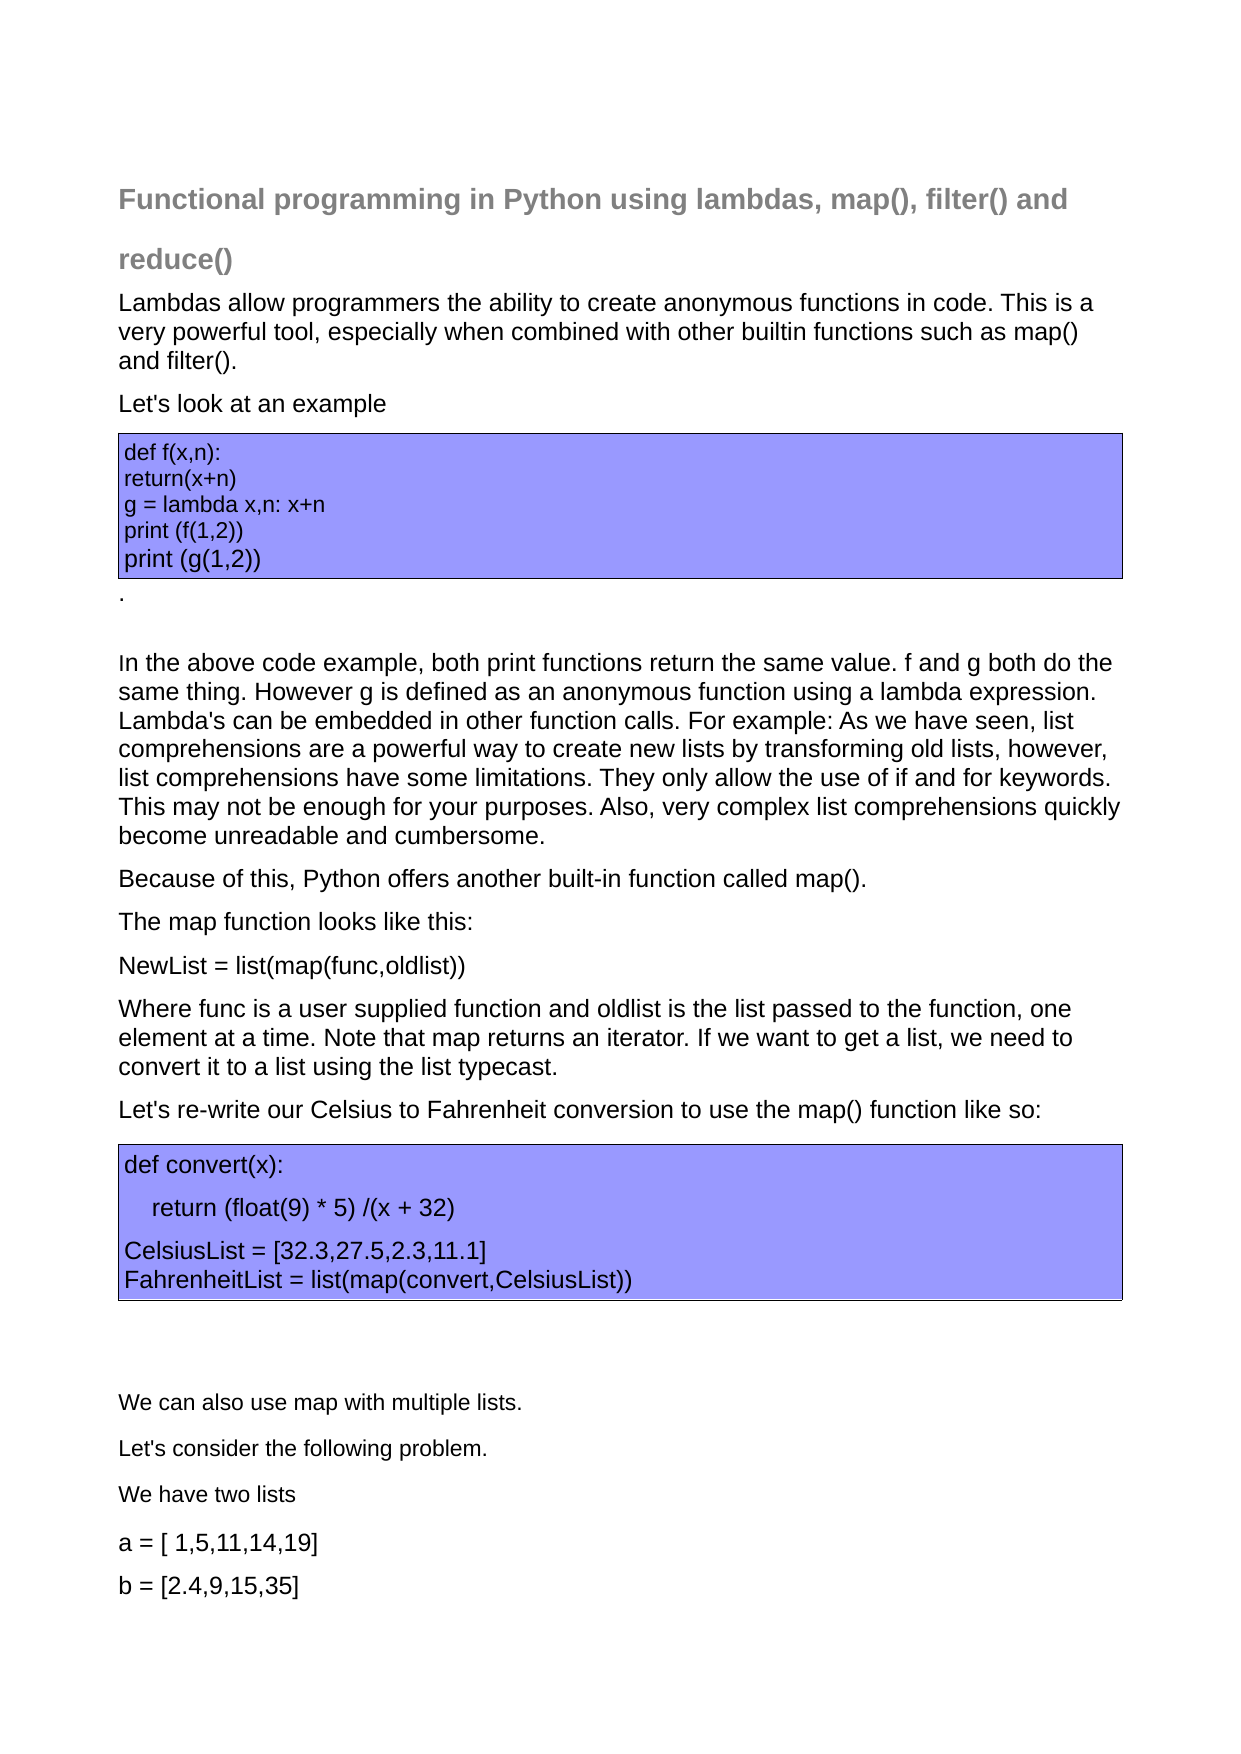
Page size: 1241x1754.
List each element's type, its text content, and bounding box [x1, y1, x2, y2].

text Lambdas allow programmers the ability to create anonymous functions in code. This is a very powerful tool, especially when combined with other builtin functions such as map() and filter(). [118, 288, 1122, 375]
text In the above code example, both print functions return the same value. f and g both do the same thing. However g is defined as an anonymous function using a lambda expression. Lambda's can be embedded in other function calls. For example: As we have seen, list comprehensions are a powerful way to create new lists by transforming old lists, however, list comprehensions have some limitations. They only allow the use of if and for keywords. This may not be enough for your purposes. Also, very complex list comprehensions quickly become unreadable and cumbersome. [118, 648, 1122, 849]
subtitle Functional programming in Python using lambdas, map(), filter() and [118, 182, 1122, 215]
text Because of this, Python offers another built-in function called map(). [118, 864, 1122, 893]
text a = [ 1,5,11,14,19] [118, 1528, 1122, 1556]
table_header def f(x,n): return(x+n) g = lambda x,n: x+n print (f(1,2)) print (g(1,2)) [119, 434, 1122, 578]
text b = [2.4,9,15,35] [118, 1571, 1122, 1600]
text We have two lists [118, 1481, 1122, 1508]
subtitle reduce() [118, 242, 1122, 276]
text We can also use map with multiple lists. [118, 1389, 1122, 1416]
text The map function looks like this: [118, 907, 1122, 936]
text Let's consider the following problem. [118, 1435, 1122, 1462]
table_header def convert(x): return (float(9) * 5) /(x + 32) CelsiusList = [32.3,27.5,2.3,11.1] FahrenheitList = list(map(convert,CelsiusList)) [119, 1145, 1122, 1299]
text . [118, 579, 1122, 607]
text Let's re-write our Celsius to Fahrenheit conversion to use the map() function like so: [118, 1095, 1122, 1123]
text NewList = list(map(func,oldlist)) [118, 951, 1122, 979]
text Where func is a user supplied function and oldlist is the list passed to the function, one element at a time. Note that map returns an iterator. If we want to get a list, we need to convert it to a list using the list typecast. [118, 994, 1122, 1080]
text Let's look at an example [118, 389, 1122, 418]
